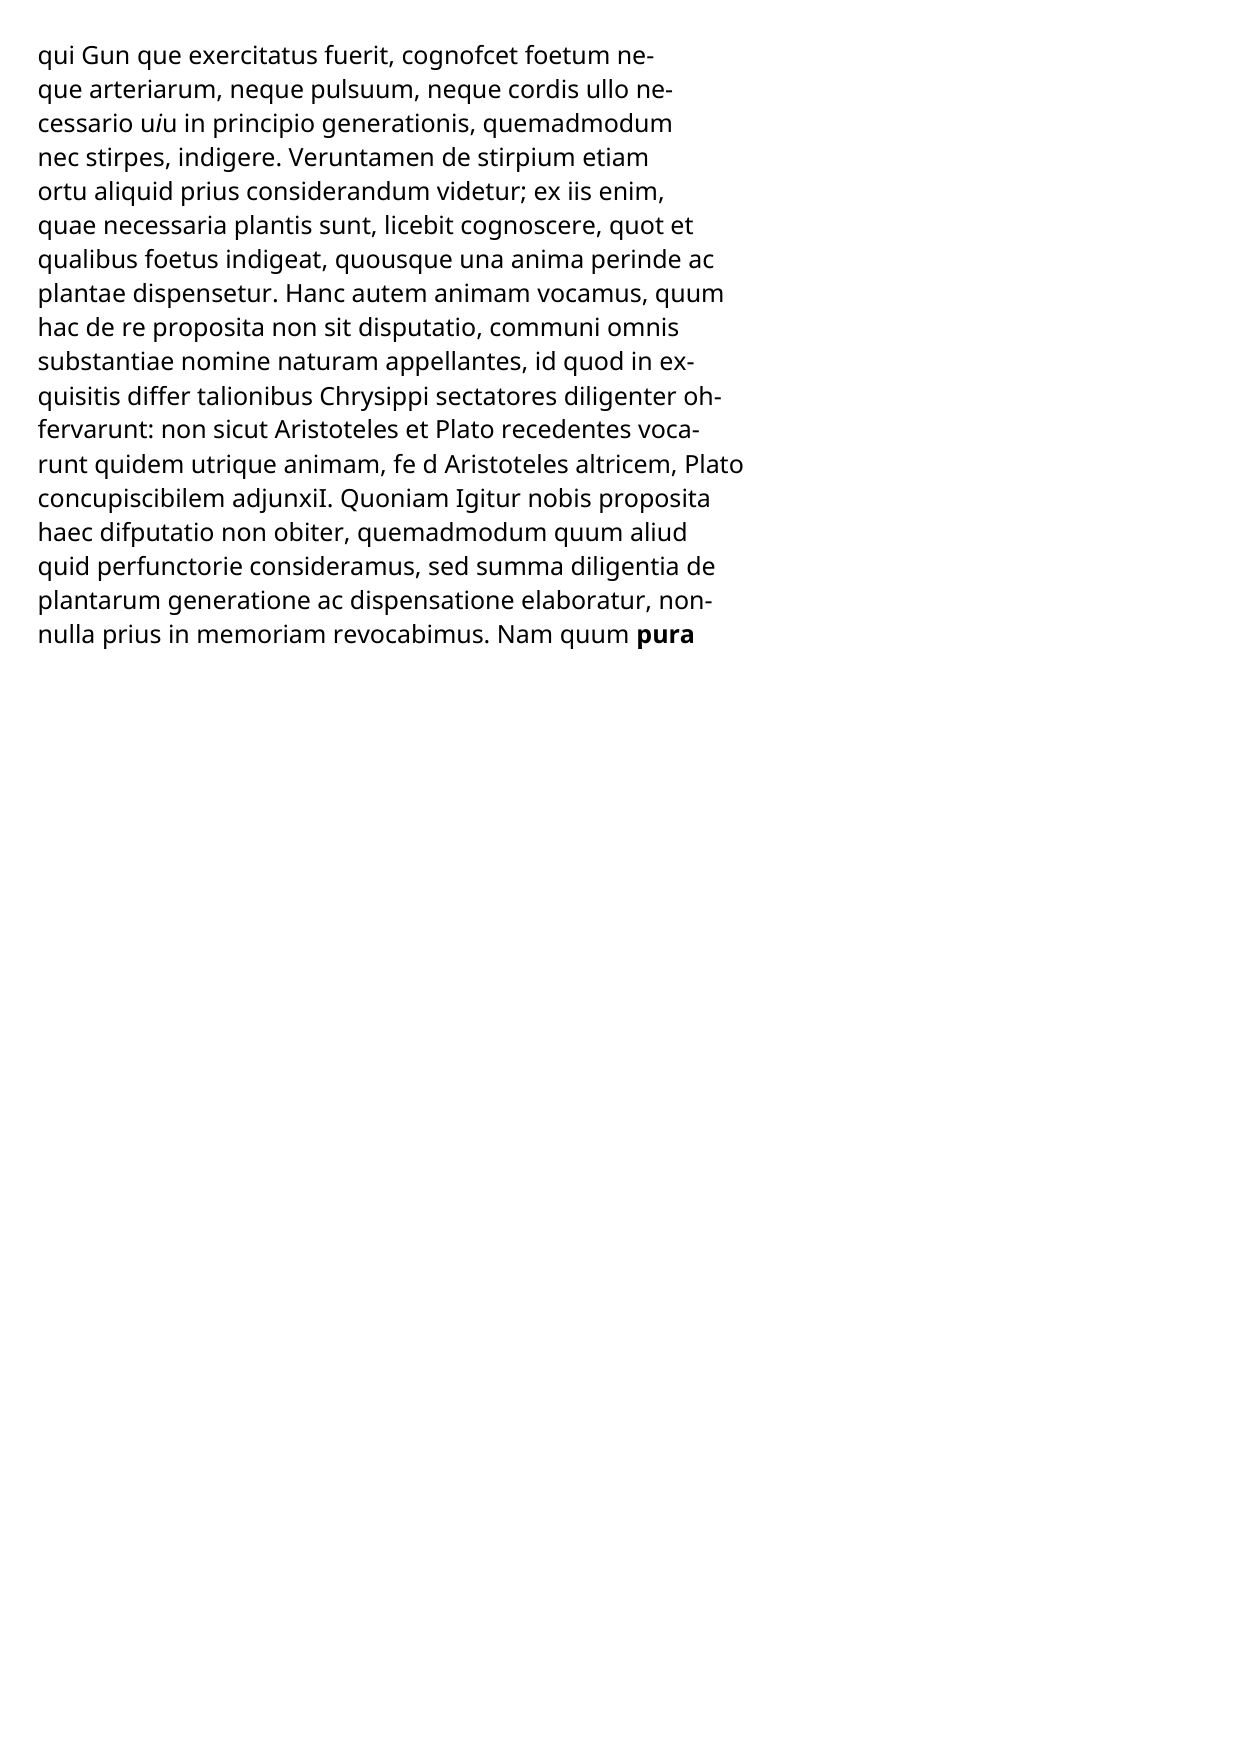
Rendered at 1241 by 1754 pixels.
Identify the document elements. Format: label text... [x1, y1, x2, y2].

text qui Gun que exercitatus fuerit, cognofcet foetum ne- que arteriarum, neque pulsuum, neque cordis ullo ne- cessario uiu in principio generationis, quemadmodum nec stirpes, indigere. Veruntamen de stirpium etiam ortu aliquid prius considerandum videtur; ex iis enim, quae necessaria plantis sunt, licebit cognoscere, quot et qualibus foetus indigeat, quousque una anima perinde ac plantae dispensetur. Hanc autem animam vocamus, quum hac de re proposita non sit disputatio, communi omnis substantiae nomine naturam appellantes, id quod in ex- quisitis differ talionibus Chrysippi sectatores diligenter oh- fervarunt: non sicut Aristoteles et Plato recedentes voca- runt quidem utrique animam, fe d Aristoteles altricem, Plato concupiscibilem adjunxiI. Quoniam Igitur nobis proposita haec difputatio non obiter, quemadmodum quum aliud quid perfunctorie consideramus, sed summa diligentia de plantarum generatione ac dispensatione elaboratur, non- nulla prius in memoriam revocabimus. Nam quum pura [37, 37, 1203, 651]
